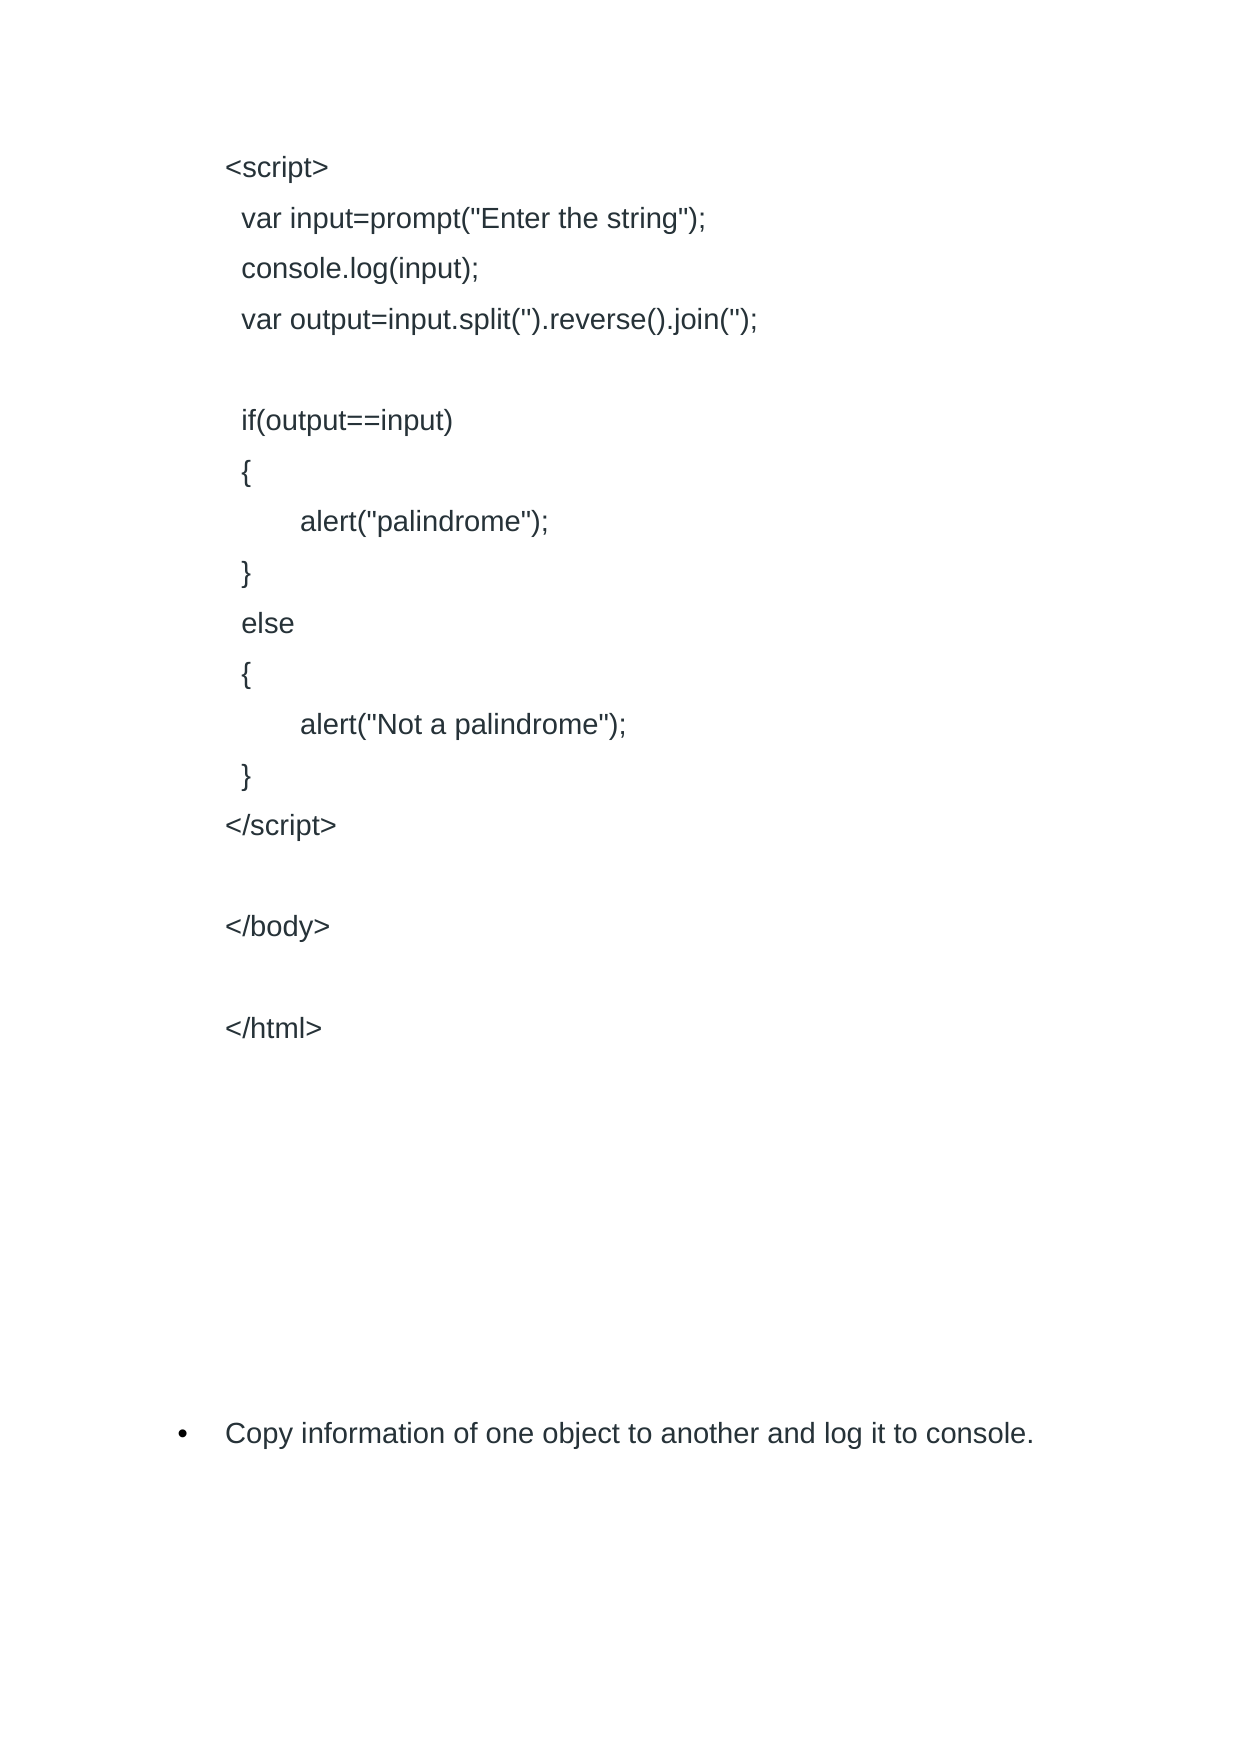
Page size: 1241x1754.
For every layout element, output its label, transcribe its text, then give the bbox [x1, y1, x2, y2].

text else [225, 606, 1076, 639]
text { [225, 656, 1076, 690]
text console.log(input); [225, 251, 1076, 285]
text alert("palindrome"); [225, 504, 1076, 538]
text var input=prompt("Enter the string"); [225, 201, 1076, 234]
text </body> [225, 909, 1076, 943]
text var output=input.split('').reverse().join(''); [225, 302, 1076, 335]
text alert("Not a palindrome"); [225, 707, 1076, 740]
text } [225, 757, 1076, 791]
text </html> [225, 1011, 1076, 1044]
text <script> [225, 150, 1076, 183]
list Copy information of one object to another and log it to console. [187, 1416, 1076, 1449]
text { [225, 454, 1076, 487]
text } [225, 555, 1076, 588]
text </script> [225, 808, 1076, 842]
text if(output==input) [225, 403, 1076, 437]
